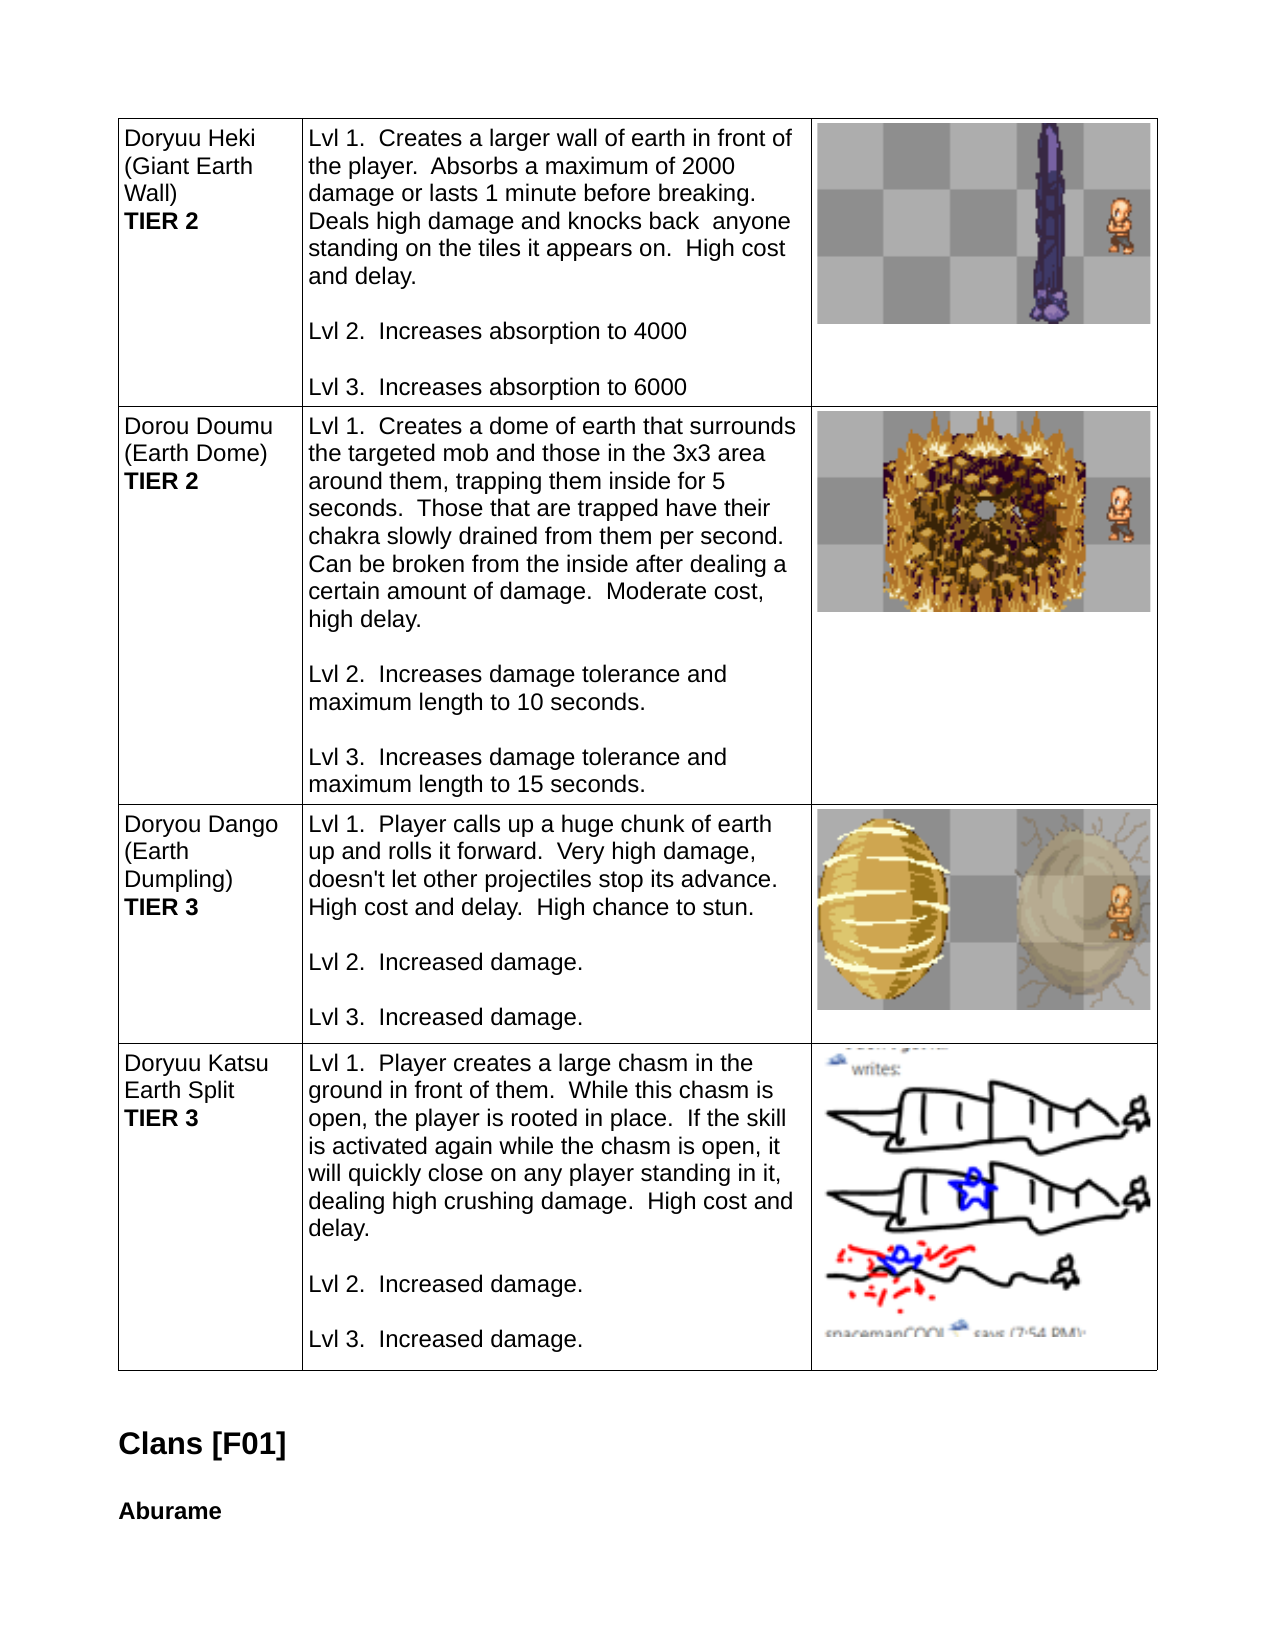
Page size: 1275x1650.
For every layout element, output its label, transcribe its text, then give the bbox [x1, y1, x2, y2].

picture [817, 809, 1151, 1010]
table_cell [812, 1010, 1157, 1043]
table_cell Lvl 1. Player creates a large chasm in the ground in front of them. While this chasm is open, the player is rooted in place. If the skill is activated again while the chasm is open, it will quickly close on any player standing in it, dealing high crushing damage. High cost and delay. Lvl 2. Increased damage. Lvl 3. Increased damage. [303, 1044, 811, 1369]
text Aburame [118, 1497, 1157, 1524]
table_cell Dorou Doumu (Earth Dome) TIER 2 [119, 407, 302, 804]
picture [817, 123, 1151, 324]
table_cell Doryuu Heki (Giant Earth Wall) TIER 2 [119, 119, 302, 406]
table_cell [812, 407, 1157, 804]
table_cell [812, 119, 1157, 406]
table_cell Doryou Dango (Earth Dumpling) TIER 3 [119, 805, 302, 1043]
table_cell [812, 810, 817, 1009]
table_cell Lvl 1. Player calls up a huge chunk of earth up and rolls it forward. Very high damage, doesn't let other projectiles stop its advance. High cost and delay. High chance to stun. Lvl 2. Increased damage. Lvl 3. Increased damage. [303, 805, 811, 1043]
table_cell [812, 805, 1157, 809]
picture [817, 1048, 1151, 1337]
table_cell [1151, 810, 1157, 1009]
picture [817, 411, 1151, 612]
table_cell [812, 1044, 1157, 1369]
table_cell Lvl 1. Creates a larger wall of earth in front of the player. Absorbs a maximum of 2000 damage or lasts 1 minute before breaking. Deals high damage and knocks back anyone standing on the tiles it appears on. High cost and delay. Lvl 2. Increases absorption to 4000 Lvl 3. Increases absorption to 6000 [303, 119, 811, 406]
table_cell Lvl 1. Creates a dome of earth that surrounds the targeted mob and those in the 3x3 area around them, trapping them inside for 5 seconds. Those that are trapped have their chakra slowly drained from them per second. Can be broken from the inside after dealing a certain amount of damage. Moderate cost, high delay. Lvl 2. Increases damage tolerance and maximum length to 10 seconds. Lvl 3. Increases damage tolerance and maximum length to 15 seconds. [303, 407, 811, 804]
text Clans [F01] [118, 1425, 1157, 1461]
table_cell Doryuu Katsu Earth Split TIER 3 [119, 1044, 302, 1369]
